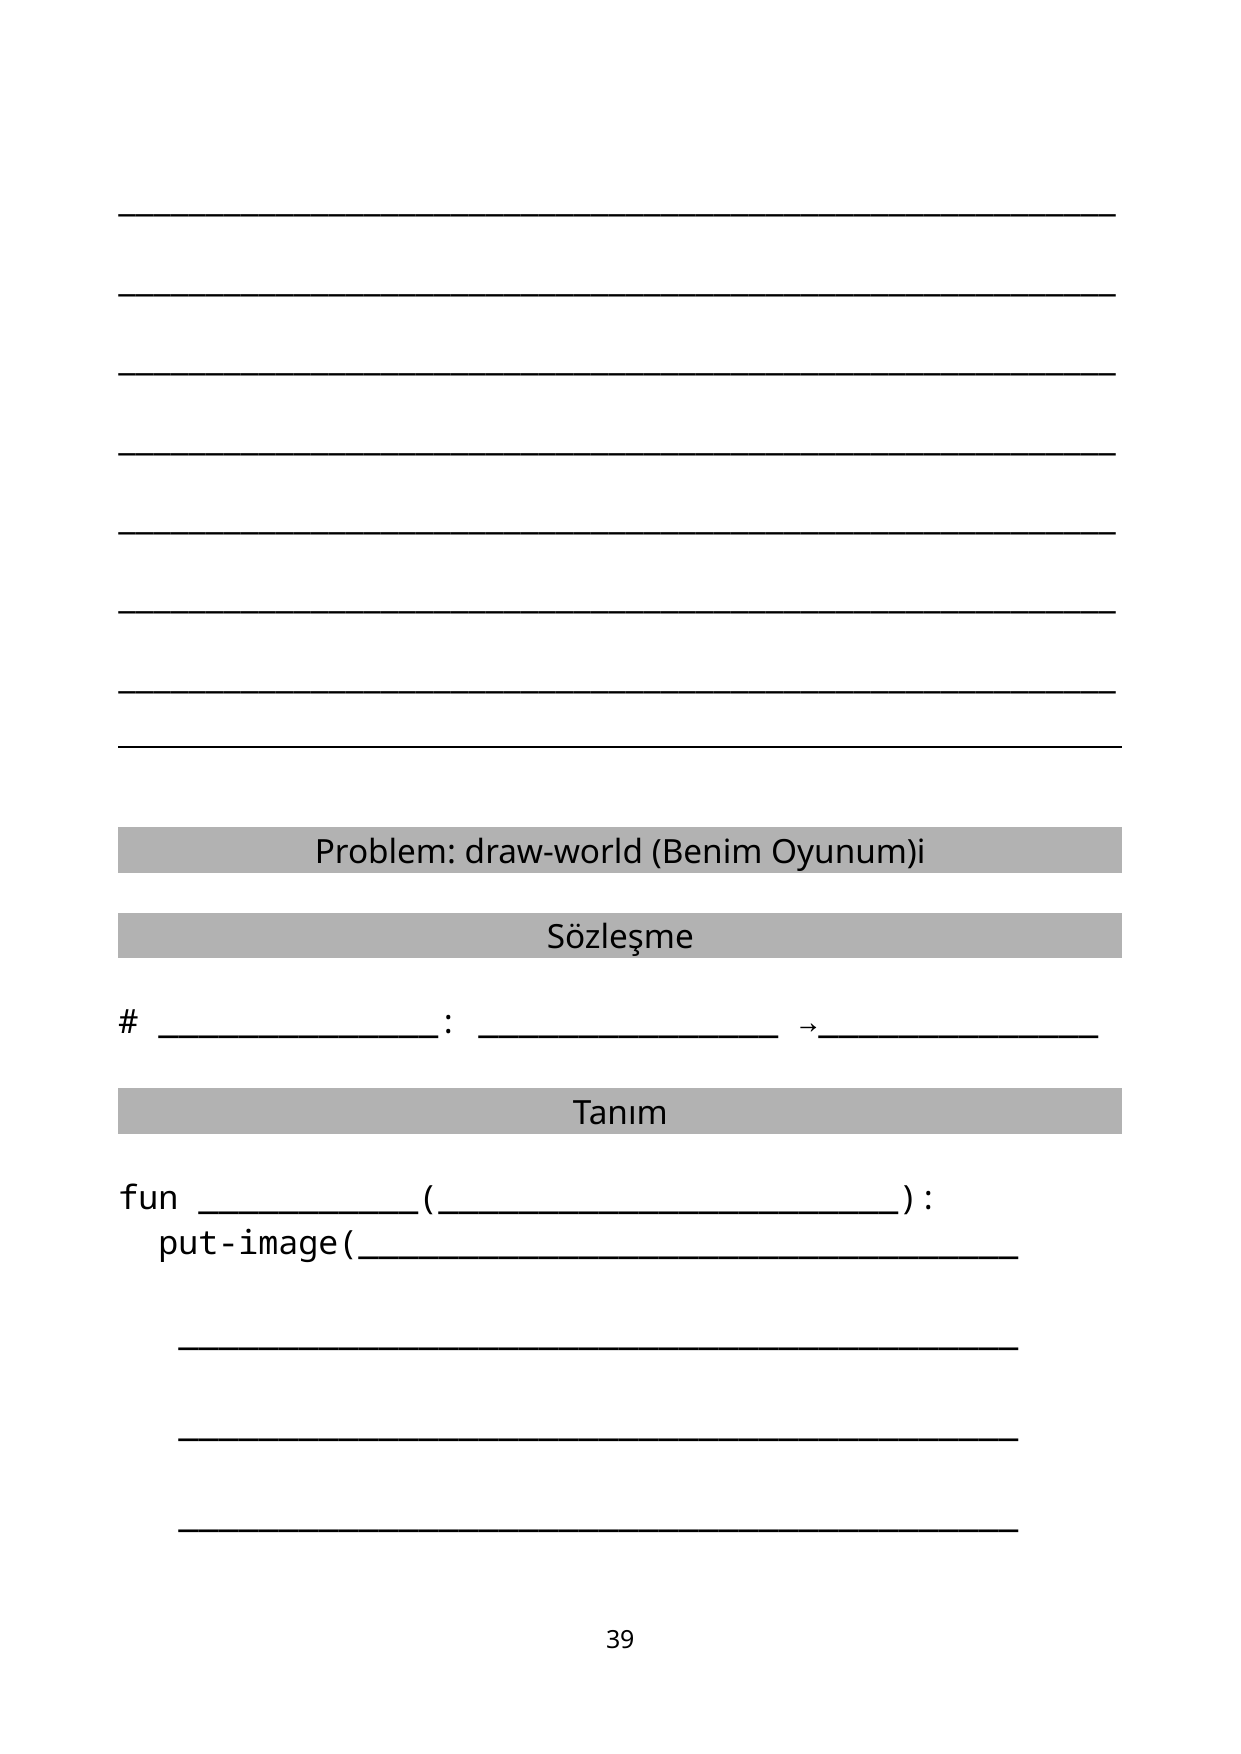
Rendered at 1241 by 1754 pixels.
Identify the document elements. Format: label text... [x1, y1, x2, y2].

text __________________________________________ [118, 1492, 1122, 1537]
text _________________________________________________________ [118, 499, 1122, 539]
text put-image(_________________________________ [118, 1219, 1122, 1264]
text _________________________________________________________ [118, 578, 1122, 618]
text _________________________________________________________ [118, 658, 1122, 698]
text fun ___________(_______________________): [118, 1174, 1122, 1219]
text __________________________________________ [118, 1401, 1122, 1446]
text # ______________: _______________ →______________ [118, 998, 1122, 1043]
text Sözleşme [118, 913, 1122, 958]
text Tanım [118, 1088, 1122, 1134]
text _________________________________________________________ [118, 340, 1122, 380]
text _________________________________________________________ [118, 420, 1122, 459]
text Problem: draw-world (Benim Oyunum)i [118, 827, 1122, 873]
text _________________________________________________________ [118, 261, 1122, 301]
text _________________________________________________________ [118, 182, 1122, 221]
text __________________________________________ [118, 1310, 1122, 1355]
